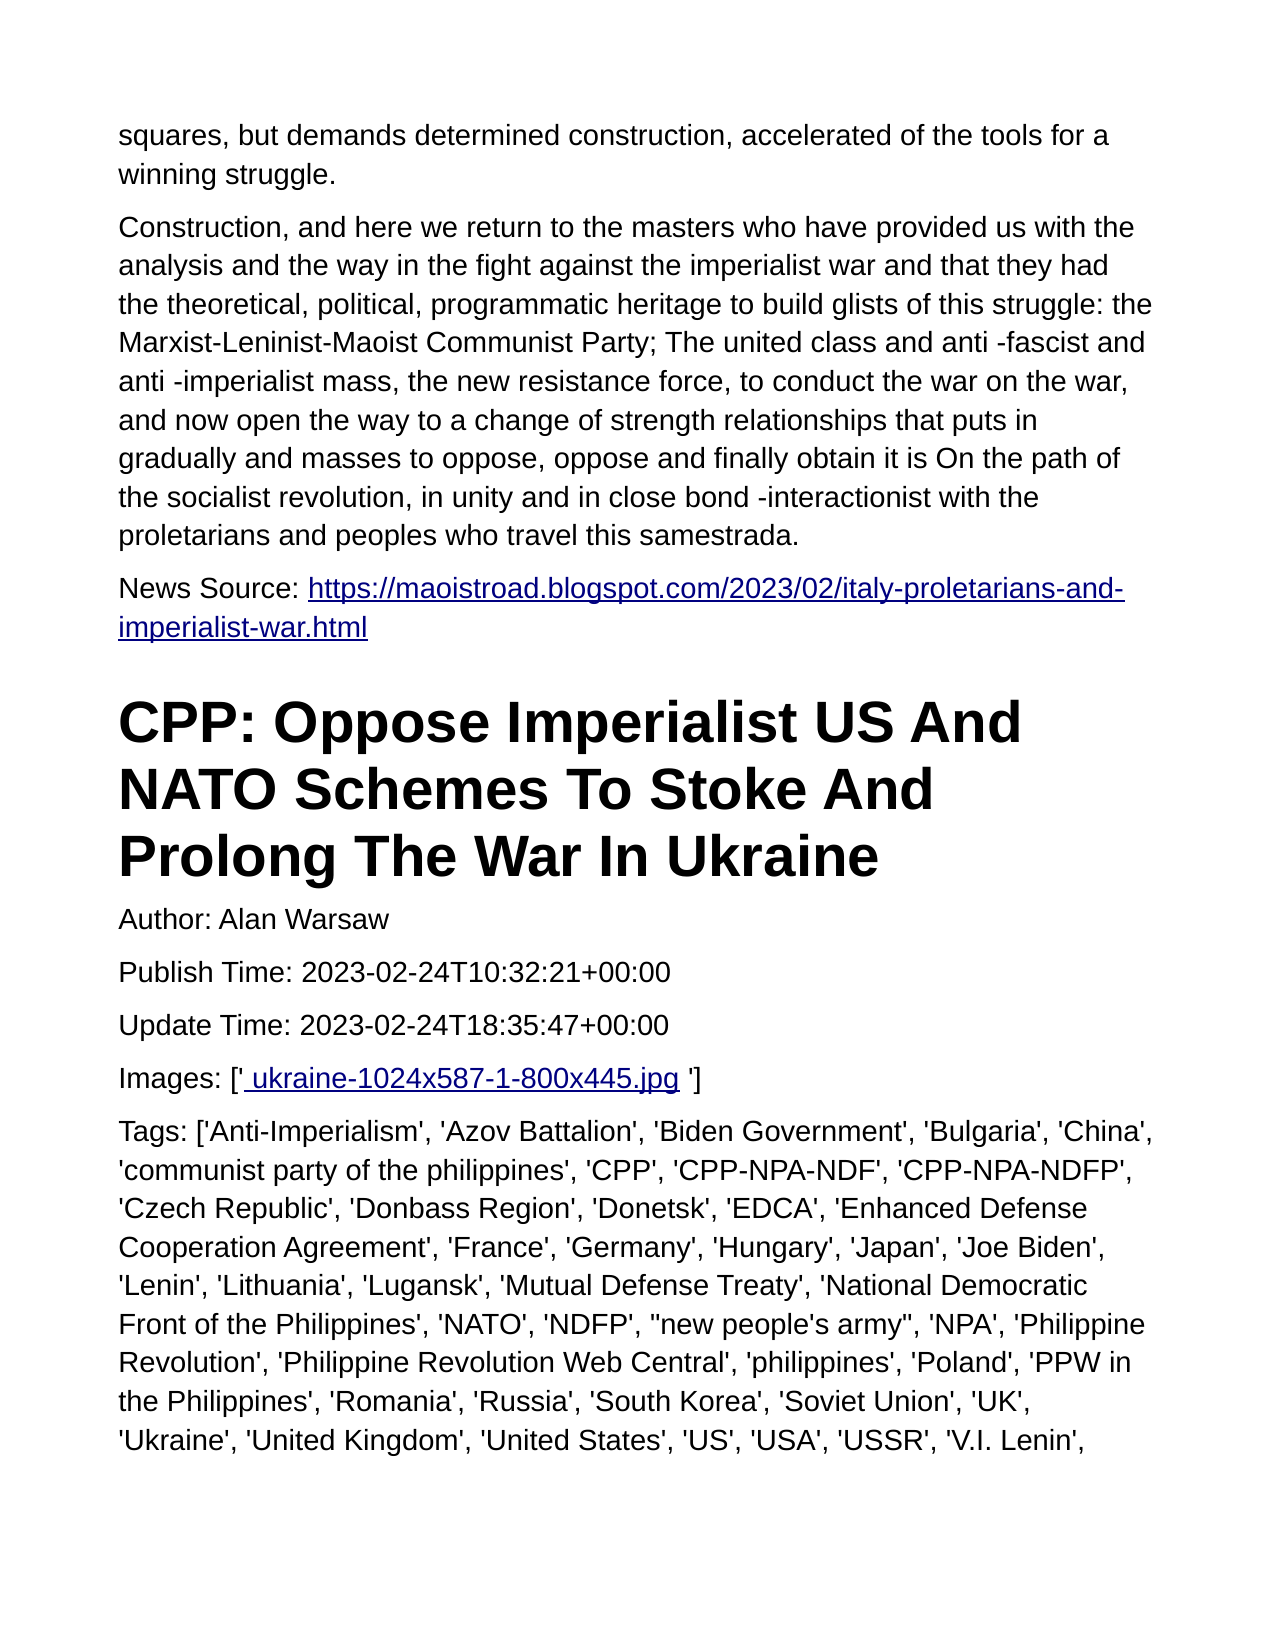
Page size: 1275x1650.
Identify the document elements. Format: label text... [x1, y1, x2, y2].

text Update Time: 2023-02-24T18:35:47+00:00 [118, 1008, 1157, 1041]
text squares, but demands determined construction, accelerated of the tools for a winning struggle. [118, 118, 1157, 190]
text Tags: ['Anti-Imperialism', 'Azov Battalion', 'Biden Government', 'Bulgaria', 'China', 'communist party of the philippines', 'CPP', 'CPP-NPA-NDF', 'CPP-NPA-NDFP', 'Czech Republic', 'Donbass Region', 'Donetsk', 'EDCA', 'Enhanced Defense Cooperation Agreement', 'France', 'Germany', 'Hungary', 'Japan', 'Joe Biden', 'Lenin', 'Lithuania', 'Lugansk', 'Mutual Defense Treaty', 'National Democratic Front of the Philippines', 'NATO', 'NDFP', "new people's army", 'NPA', 'Philippine Revolution', 'Philippine Revolution Web Central', 'philippines', 'Poland', 'PPW in the Philippines', 'Romania', 'Russia', 'South Korea', 'Soviet Union', 'UK', 'Ukraine', 'United Kingdom', 'United States', 'US', 'USA', 'USSR', 'V.I. Lenin', [118, 1114, 1157, 1456]
text Publish Time: 2023-02-24T10:32:21+00:00 [118, 955, 1157, 988]
text Author: Alan Warsaw [118, 902, 1157, 935]
subtitle CPP: Oppose Imperialist US And NATO Schemes To Stoke And Prolong The War In Ukraine [118, 688, 1157, 889]
text Construction, and here we return to the masters who have provided us with the analysis and the way in the fight against the imperialist war and that they had the theoretical, political, programmatic heritage to build glists of this struggle: the Marxist-Leninist-Maoist Communist Party; The united class and anti -fascist and anti -imperialist mass, the new resistance force, to conduct the war on the war, and now open the way to a change of strength relationships that puts in gradually and masses to oppose, oppose and finally obtain it is On the path of the socialist revolution, in unity and in close bond -interactionist with the proletarians and peoples who travel this samestrada. [118, 210, 1157, 552]
text News Source: https://maoistroad.blogspot.com/2023/02/italy-proletarians-and-imperialist-war.html [118, 571, 1157, 643]
text Images: [' ukraine-1024x587-1-800x445.jpg '] [118, 1061, 1157, 1094]
